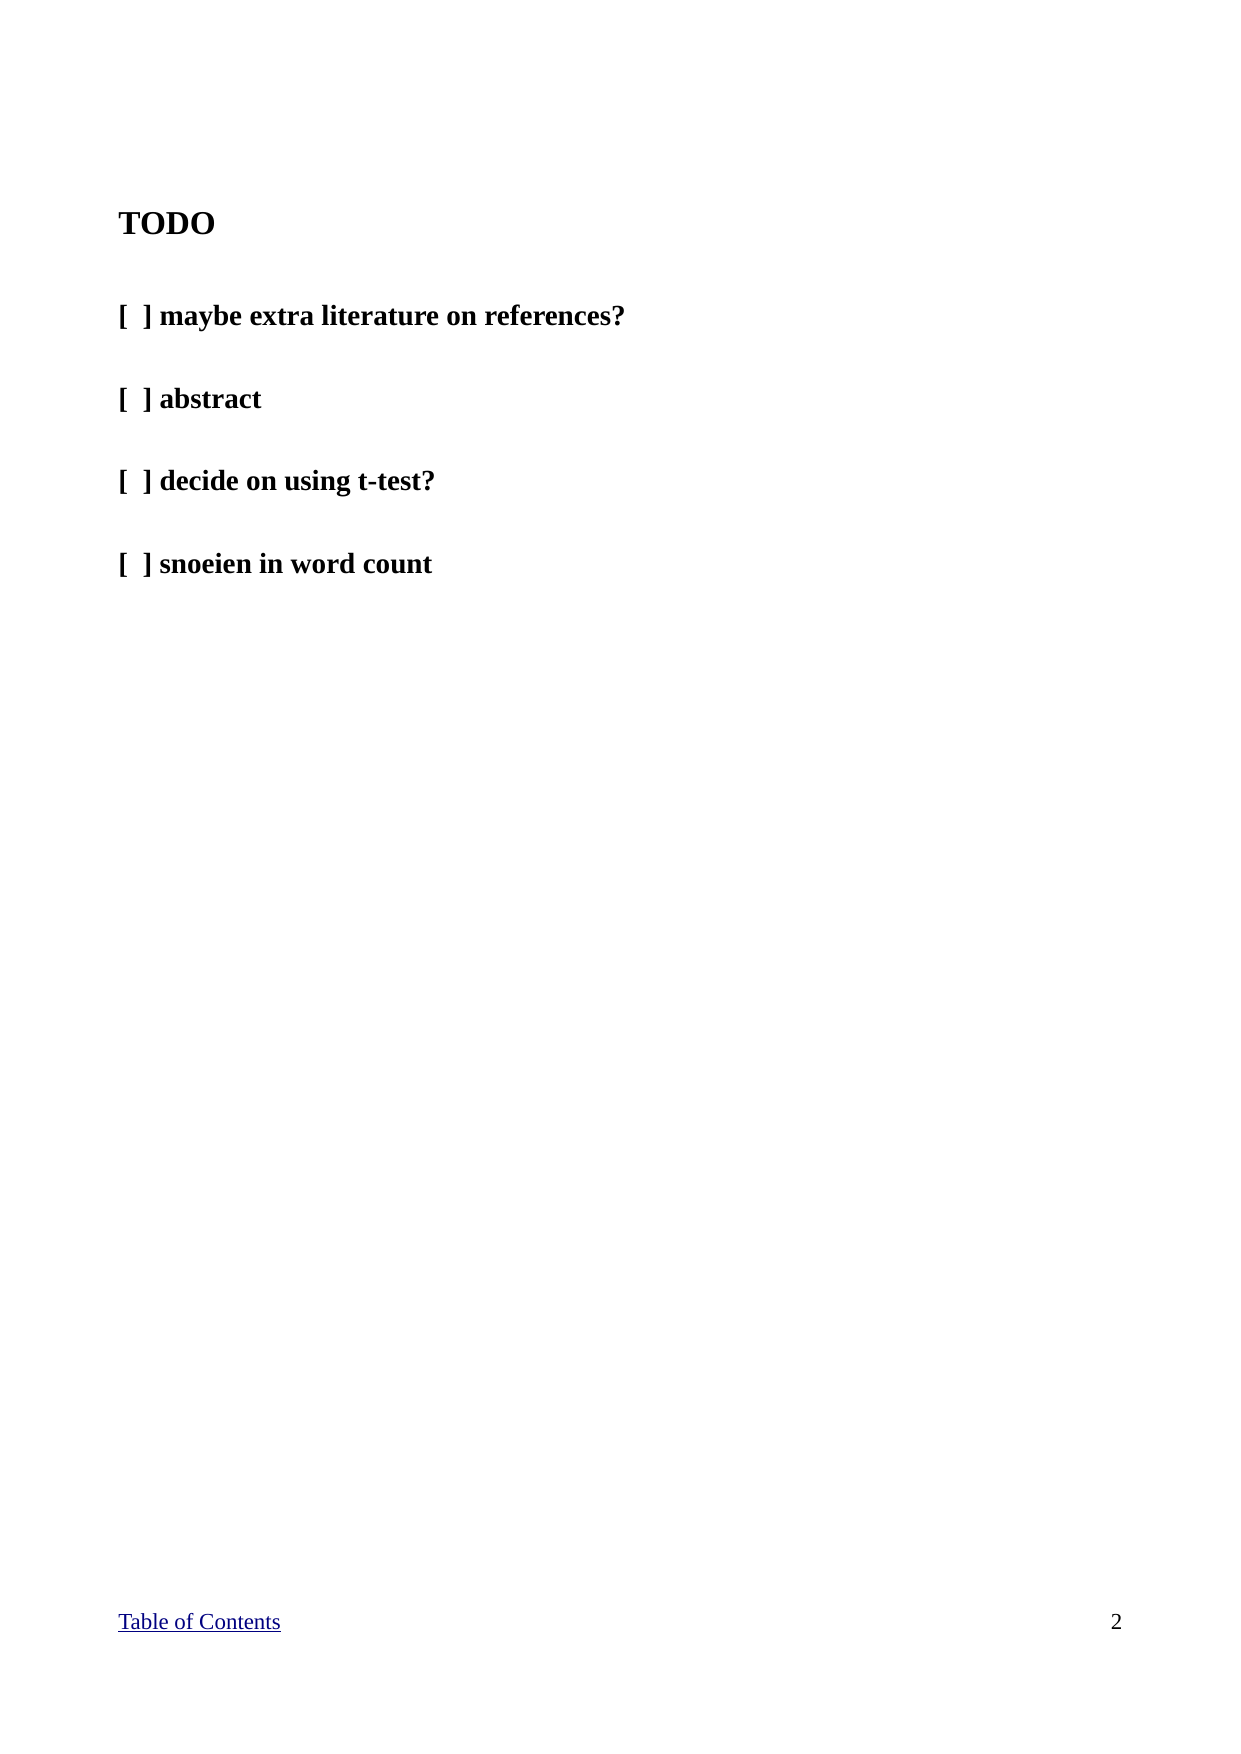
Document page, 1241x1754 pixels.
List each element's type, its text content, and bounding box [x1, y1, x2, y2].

subtitle TODO [118, 203, 1122, 241]
subtitle [ ] abstract [118, 381, 1122, 414]
subtitle [ ] snoeien in word count [118, 546, 1122, 580]
subtitle [ ] maybe extra literature on references? [118, 298, 1122, 332]
subtitle [ ] decide on using t-test? [118, 463, 1122, 497]
